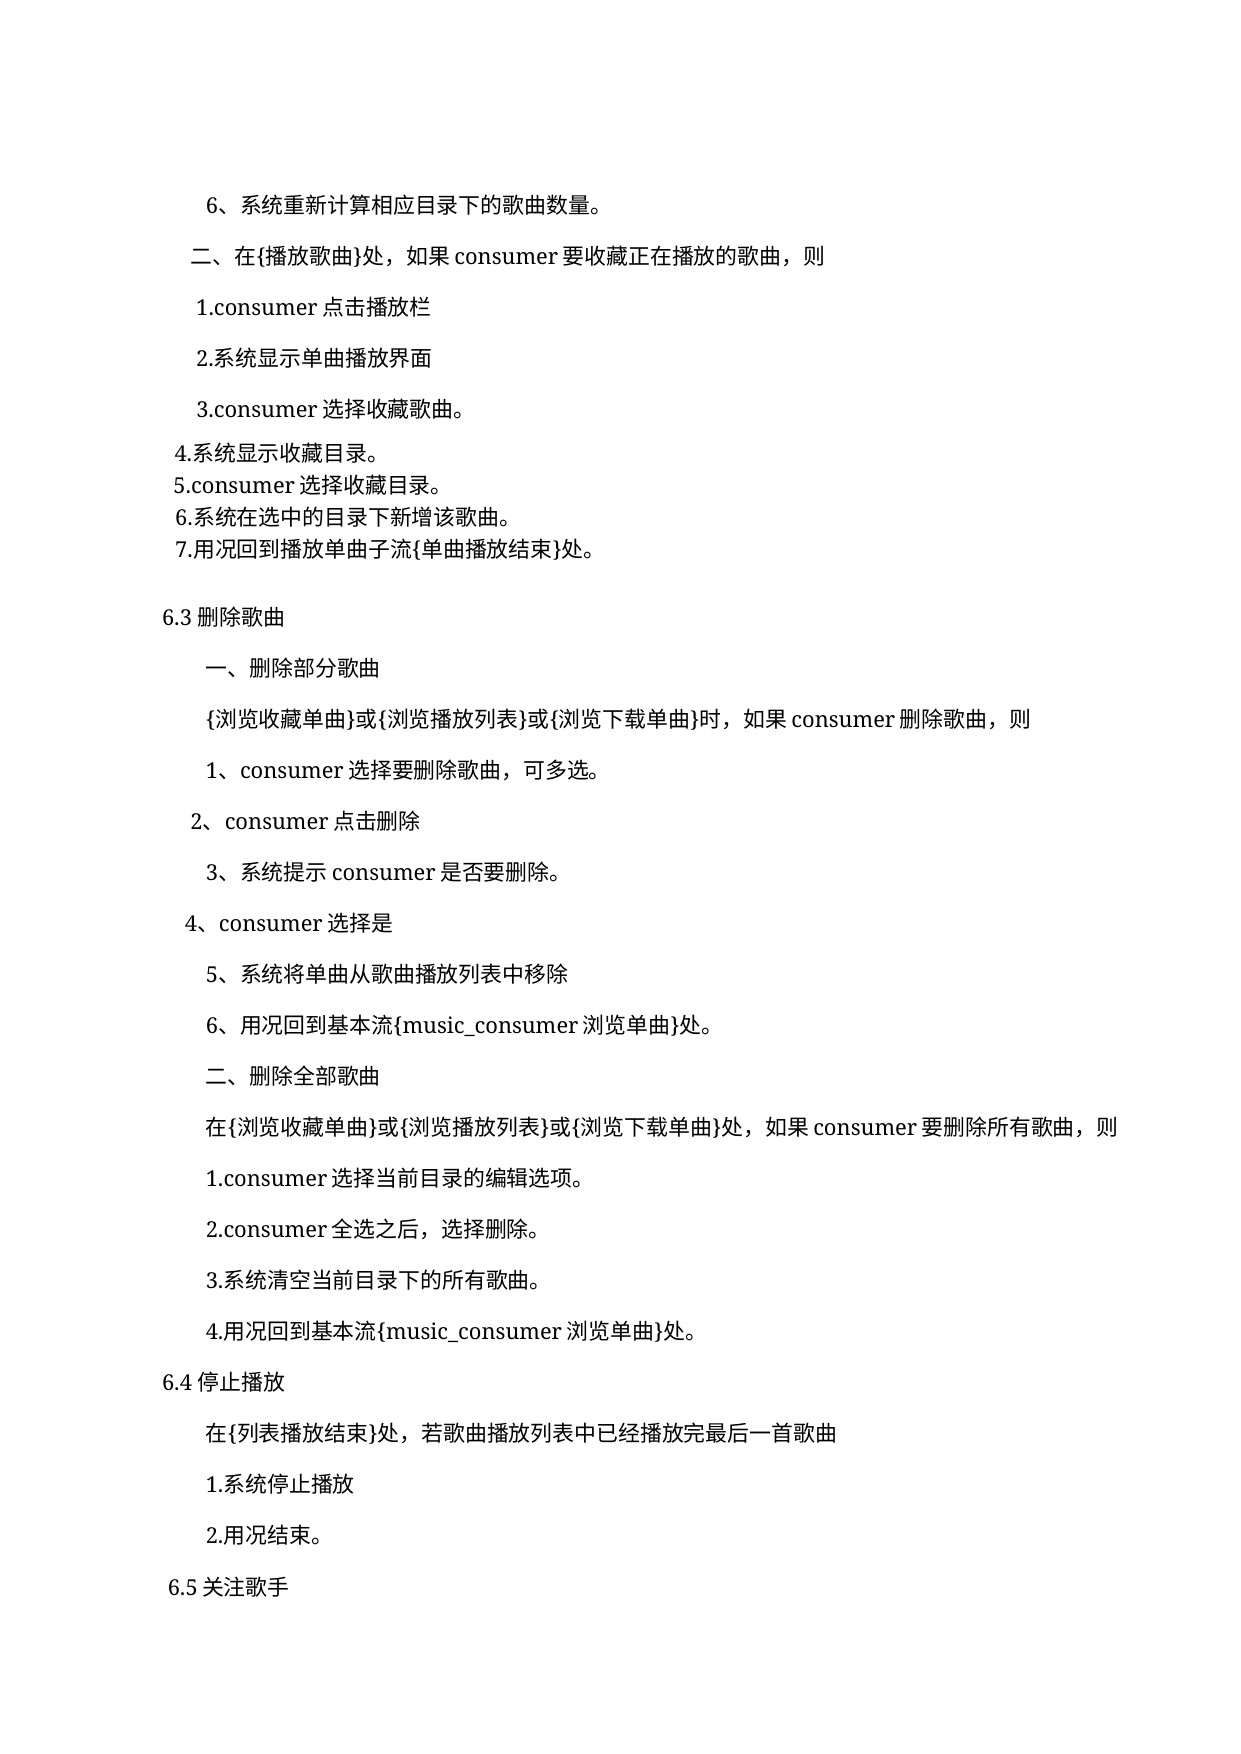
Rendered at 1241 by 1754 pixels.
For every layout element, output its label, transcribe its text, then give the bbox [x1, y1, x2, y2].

text 3、系统提示consumer是否要删除。 [118, 855, 1122, 887]
text 2.用况结束。 [118, 1518, 1122, 1550]
text 6.系统在选中的目录下新增该歌曲。 [118, 500, 1122, 532]
text 一、删除部分歌曲 [118, 651, 1122, 682]
text 2.系统显示单曲播放界面 [118, 341, 1122, 372]
text 6、系统重新计算相应目录下的歌曲数量。 [118, 188, 1122, 219]
text 4.系统显示收藏目录。 [118, 436, 1122, 468]
text 1.系统停止播放 [118, 1467, 1122, 1499]
text 2.consumer全选之后，选择删除。 [118, 1212, 1122, 1244]
text 5、系统将单曲从歌曲播放列表中移除 [118, 957, 1122, 989]
text 在{列表播放结束}处，若歌曲播放列表中已经播放完最后一首歌曲 [118, 1416, 1122, 1448]
text 4.用况回到基本流{music_consumer浏览单曲}处。 [118, 1314, 1122, 1346]
text 5.consumer选择收藏目录。 [118, 468, 1122, 500]
text 在{浏览收藏单曲}或{浏览播放列表}或{浏览下载单曲}处，如果consumer要删除所有歌曲，则 [118, 1110, 1122, 1142]
text {浏览收藏单曲}或{浏览播放列表}或{浏览下载单曲}时，如果consumer删除歌曲，则 [118, 702, 1122, 733]
text 3.consumer选择收藏歌曲。 [118, 392, 1122, 423]
text 6.5关注歌手 [118, 1569, 1122, 1601]
text 7.用况回到播放单曲子流{单曲播放结束}处。 [118, 532, 1122, 563]
text 1.consumer选择当前目录的编辑选项。 [118, 1161, 1122, 1193]
text 6.4 停止播放 [118, 1365, 1122, 1397]
text 1、consumer选择要删除歌曲，可多选。 [118, 753, 1122, 784]
text 6.3 删除歌曲 [118, 600, 1122, 631]
text 4、consumer选择是 [118, 906, 1122, 938]
text 2、consumer点击删除 [118, 804, 1122, 836]
text 1.consumer点击播放栏 [118, 290, 1122, 321]
text 二、删除全部歌曲 [118, 1059, 1122, 1091]
text 二、在{播放歌曲}处，如果consumer要收藏正在播放的歌曲，则 [118, 239, 1122, 270]
text 3.系统清空当前目录下的所有歌曲。 [118, 1263, 1122, 1295]
text 6、用况回到基本流{music_consumer浏览单曲}处。 [118, 1008, 1122, 1040]
